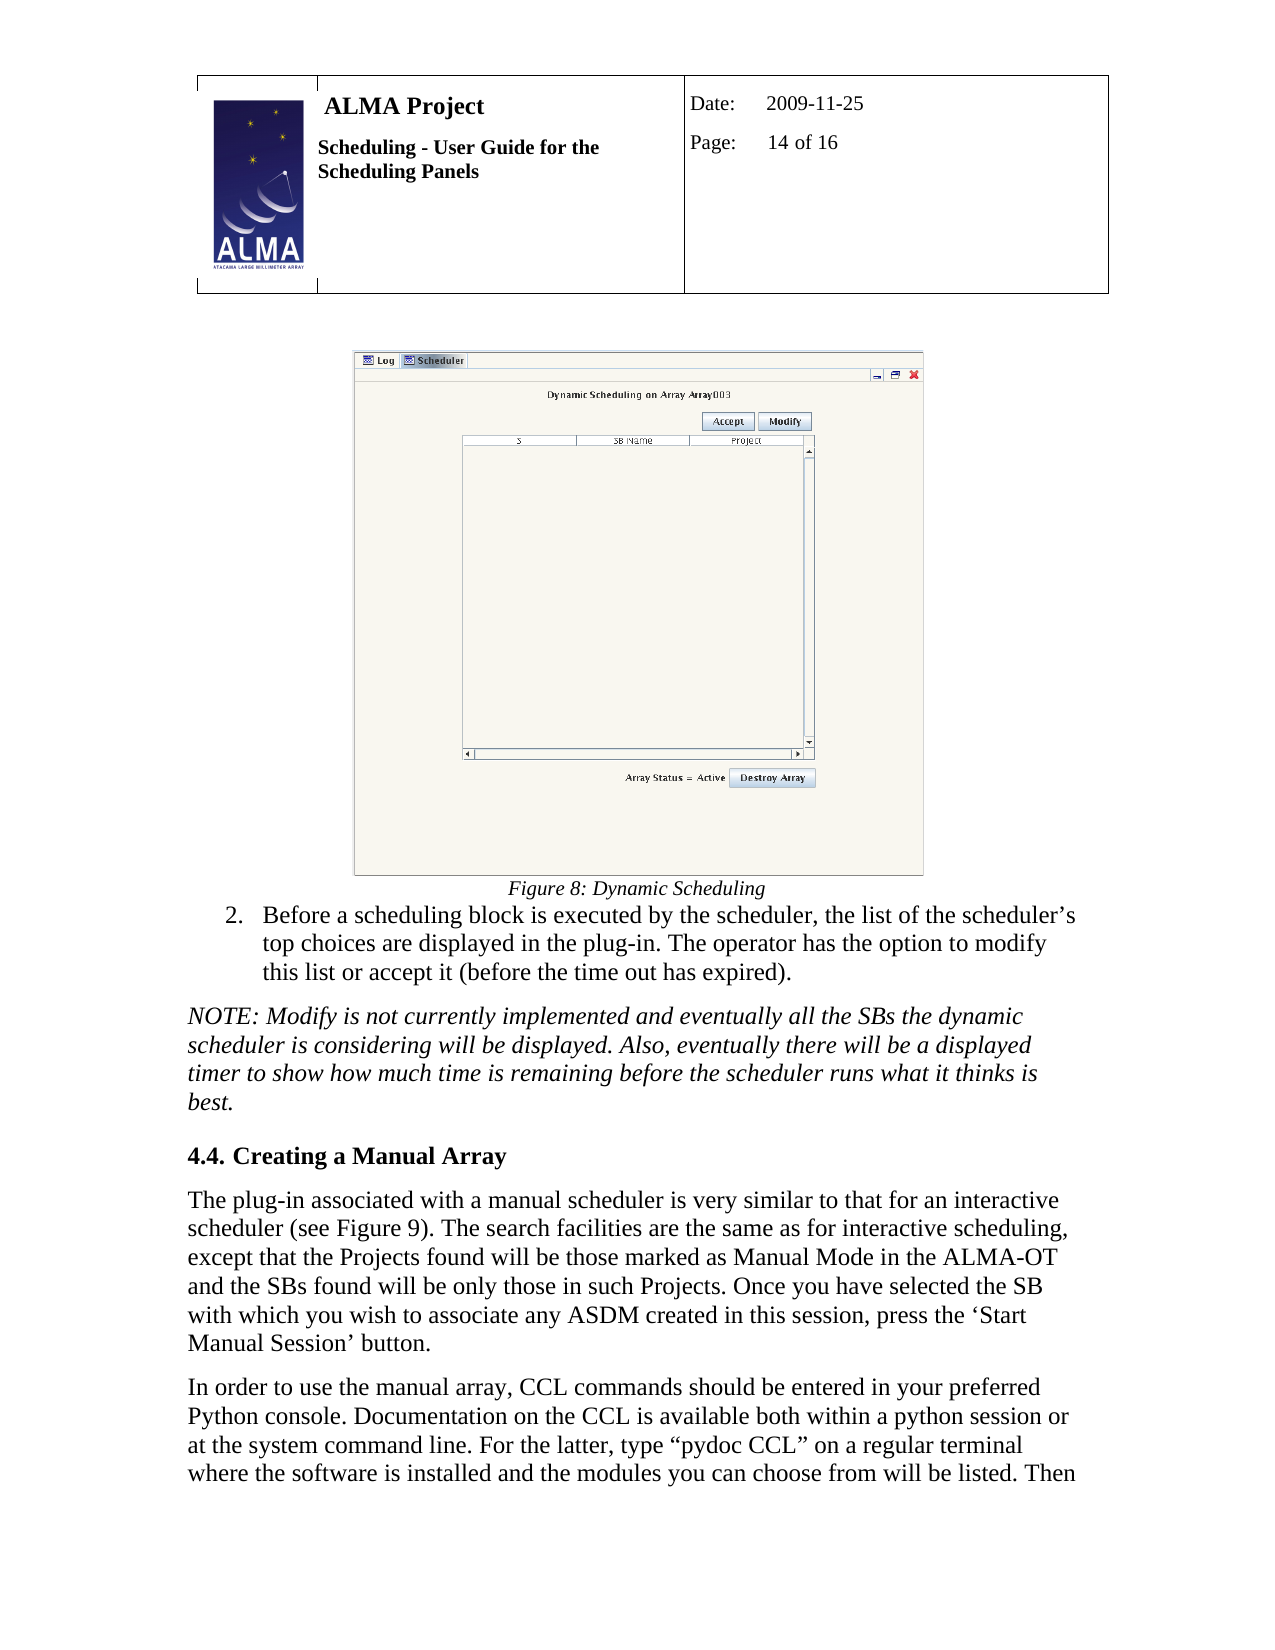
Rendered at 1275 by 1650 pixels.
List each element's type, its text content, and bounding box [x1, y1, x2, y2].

subtitle Creating a Manual Array [187, 1141, 1087, 1170]
list Figure 8: Dynamic Scheduling [352, 876, 923, 900]
picture [352, 350, 924, 876]
picture [213, 100, 304, 270]
text The plug-in associated with a manual scheduler is very similar to that for an interactive scheduler (see Figure 9). The search facilities are the same as for interactive scheduling, except that the Projects found will be those marked as Manual Mode in the ALMA-OT and the SBs found will be only those in such Projects. Once you have selected the SB with which you wish to associate any ASDM created in this session, press the ‘Start Manual Session’ button. [187, 1185, 1087, 1357]
text NOTE: Modify is not currently implemented and eventually all the SBs the dynamic scheduler is considering will be displayed. Also, eventually there will be a displayed timer to show how much time is remaining before the scheduler runs what it thinks is best. [187, 1001, 1087, 1116]
text In order to use the manual array, CCL commands should be entered in your preferred Python console. Documentation on the CCL is available both within a python session or at the system command line. For the latter, type “pydoc CCL” on a regular terminal where the software is installed and the modules you can choose from will be listed. Then [187, 1372, 1087, 1487]
list Before a scheduling block is executed by the scheduler, the list of the scheduler’s top choices are displayed in the plug-in. The operator has the option to modify this list or accept it (before the time out has expired). [225, 338, 1087, 986]
